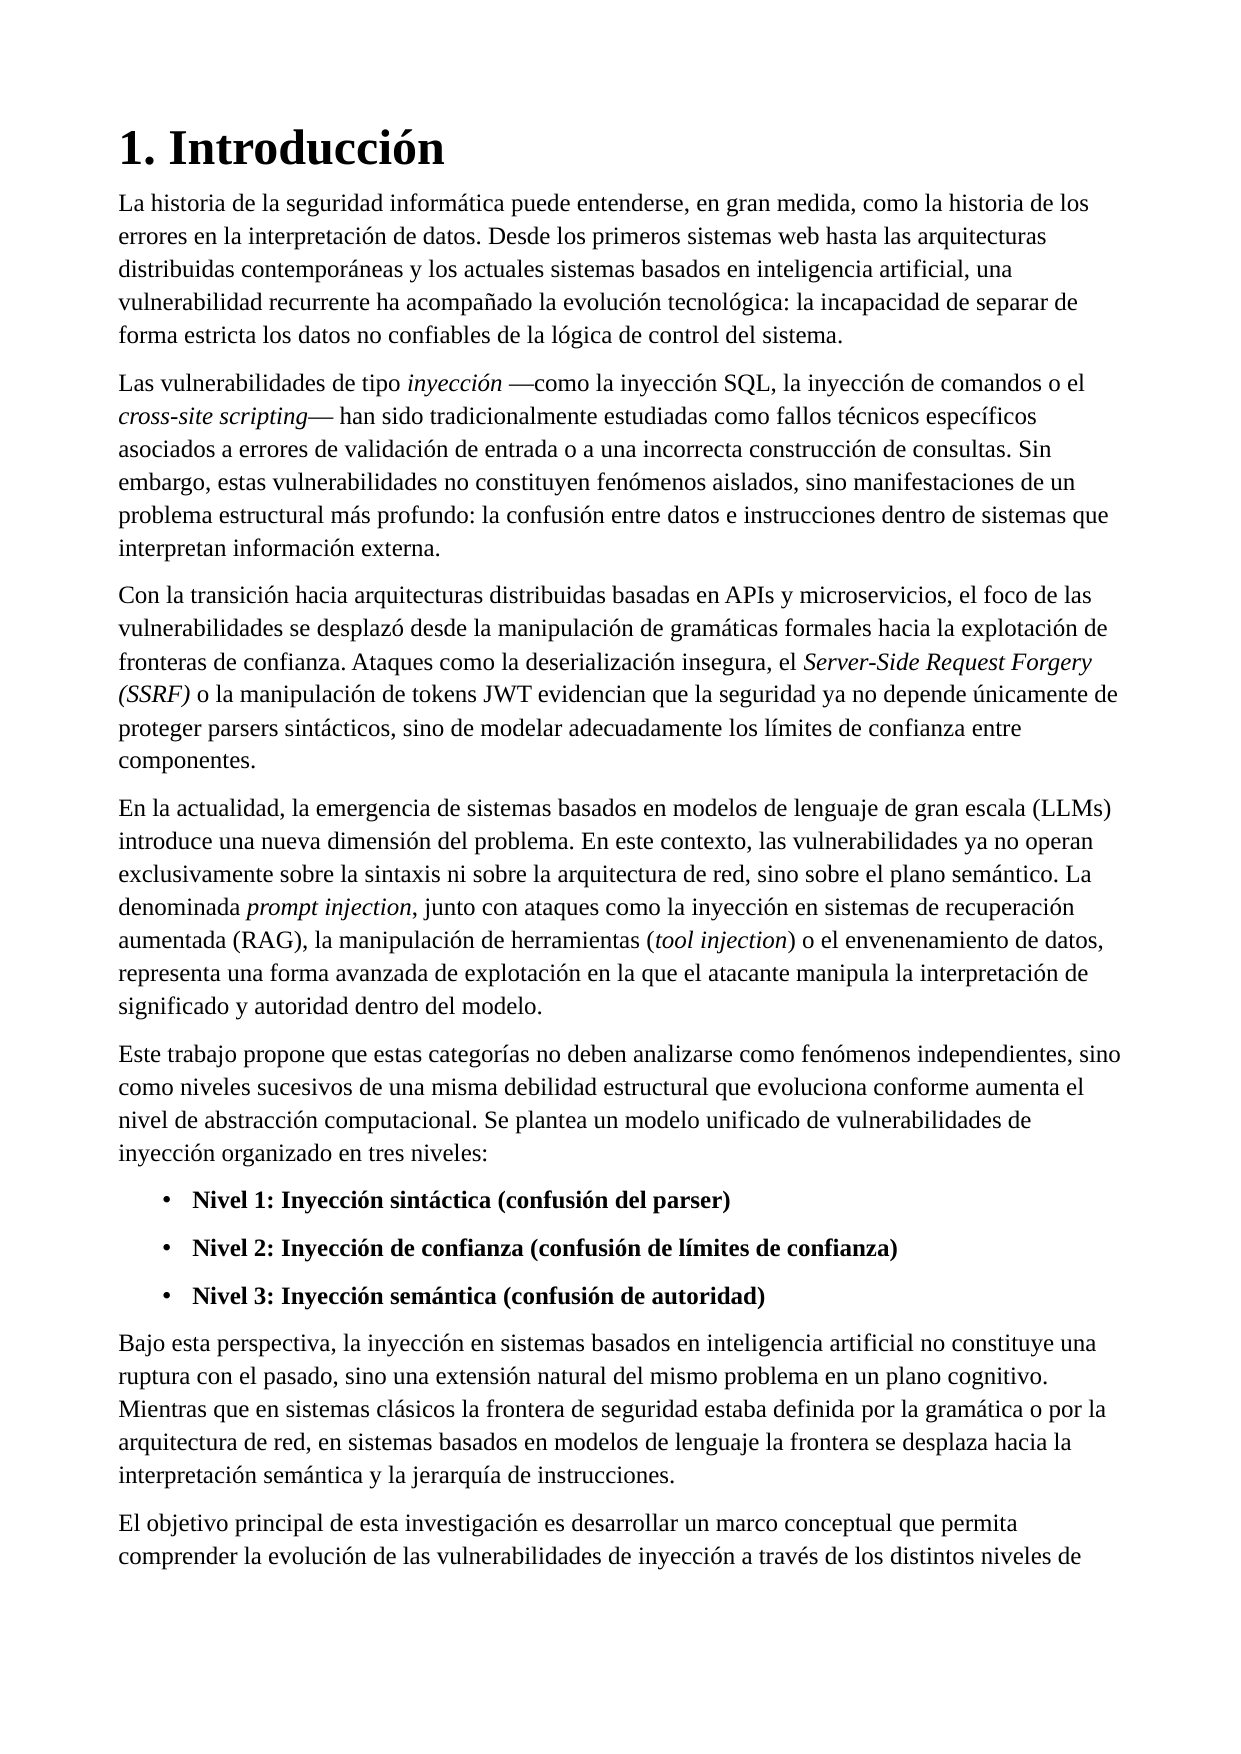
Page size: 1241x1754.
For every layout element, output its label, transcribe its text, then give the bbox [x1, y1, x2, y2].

text La historia de la seguridad informática puede entenderse, en gran medida, como la historia de los errores en la interpretación de datos. Desde los primeros sistemas web hasta las arquitecturas distribuidas contemporáneas y los actuales sistemas basados en inteligencia artificial, una vulnerabilidad recurrente ha acompañado la evolución tecnológica: la incapacidad de separar de forma estricta los datos no confiables de la lógica de control del sistema. [118, 188, 1122, 349]
subtitle 1. Introducción [118, 118, 1122, 176]
text En la actualidad, la emergencia de sistemas basados en modelos de lenguaje de gran escala (LLMs) introduce una nueva dimensión del problema. En este contexto, las vulnerabilidades ya no operan exclusivamente sobre la sintaxis ni sobre la arquitectura de red, sino sobre el plano semántico. La denominada prompt injection, junto con ataques como la inyección en sistemas de recuperación aumentada (RAG), la manipulación de herramientas (tool injection) o el envenenamiento de datos, representa una forma avanzada de explotación en la que el atacante manipula la interpretación de significado y autoridad dentro del modelo. [118, 793, 1122, 1020]
list Nivel 2: Inyección de confianza (confusión de límites de confianza) [162, 1233, 1122, 1262]
text Con la transición hacia arquitecturas distribuidas basadas en APIs y microservicios, el foco de las vulnerabilidades se desplazó desde la manipulación de gramáticas formales hacia la explotación de fronteras de confianza. Ataques como la deserialización insegura, el Server-Side Request Forgery (SSRF) o la manipulación de tokens JWT evidencian que la seguridad ya no depende únicamente de proteger parsers sintácticos, sino de modelar adecuadamente los límites de confianza entre componentes. [118, 581, 1122, 774]
list Nivel 1: Inyección sintáctica (confusión del parser) [162, 1186, 1122, 1214]
text Bajo esta perspectiva, la inyección en sistemas basados en inteligencia artificial no constituye una ruptura con el pasado, sino una extensión natural del mismo problema en un plano cognitivo. Mientras que en sistemas clásicos la frontera de seguridad estaba definida por la gramática o por la arquitectura de red, en sistemas basados en modelos de lenguaje la frontera se desplaza hacia la interpretación semántica y la jerarquía de instrucciones. [118, 1328, 1122, 1489]
text Este trabajo propone que estas categorías no deben analizarse como fenómenos independientes, sino como niveles sucesivos de una misma debilidad estructural que evoluciona conforme aumenta el nivel de abstracción computacional. Se plantea un modelo unificado de vulnerabilidades de inyección organizado en tres niveles: [118, 1039, 1122, 1167]
list Nivel 3: Inyección semántica (confusión de autoridad) [162, 1281, 1122, 1309]
text Las vulnerabilidades de tipo inyección —como la inyección SQL, la inyección de comandos o el cross-site scripting— han sido tradicionalmente estudiadas como fallos técnicos específicos asociados a errores de validación de entrada o a una incorrecta construcción de consultas. Sin embargo, estas vulnerabilidades no constituyen fenómenos aislados, sino manifestaciones de un problema estructural más profundo: la confusión entre datos e instrucciones dentro de sistemas que interpretan información externa. [118, 368, 1122, 562]
text El objetivo principal de esta investigación es desarrollar un marco conceptual que permita comprender la evolución de las vulnerabilidades de inyección a través de los distintos niveles de [118, 1508, 1122, 1570]
